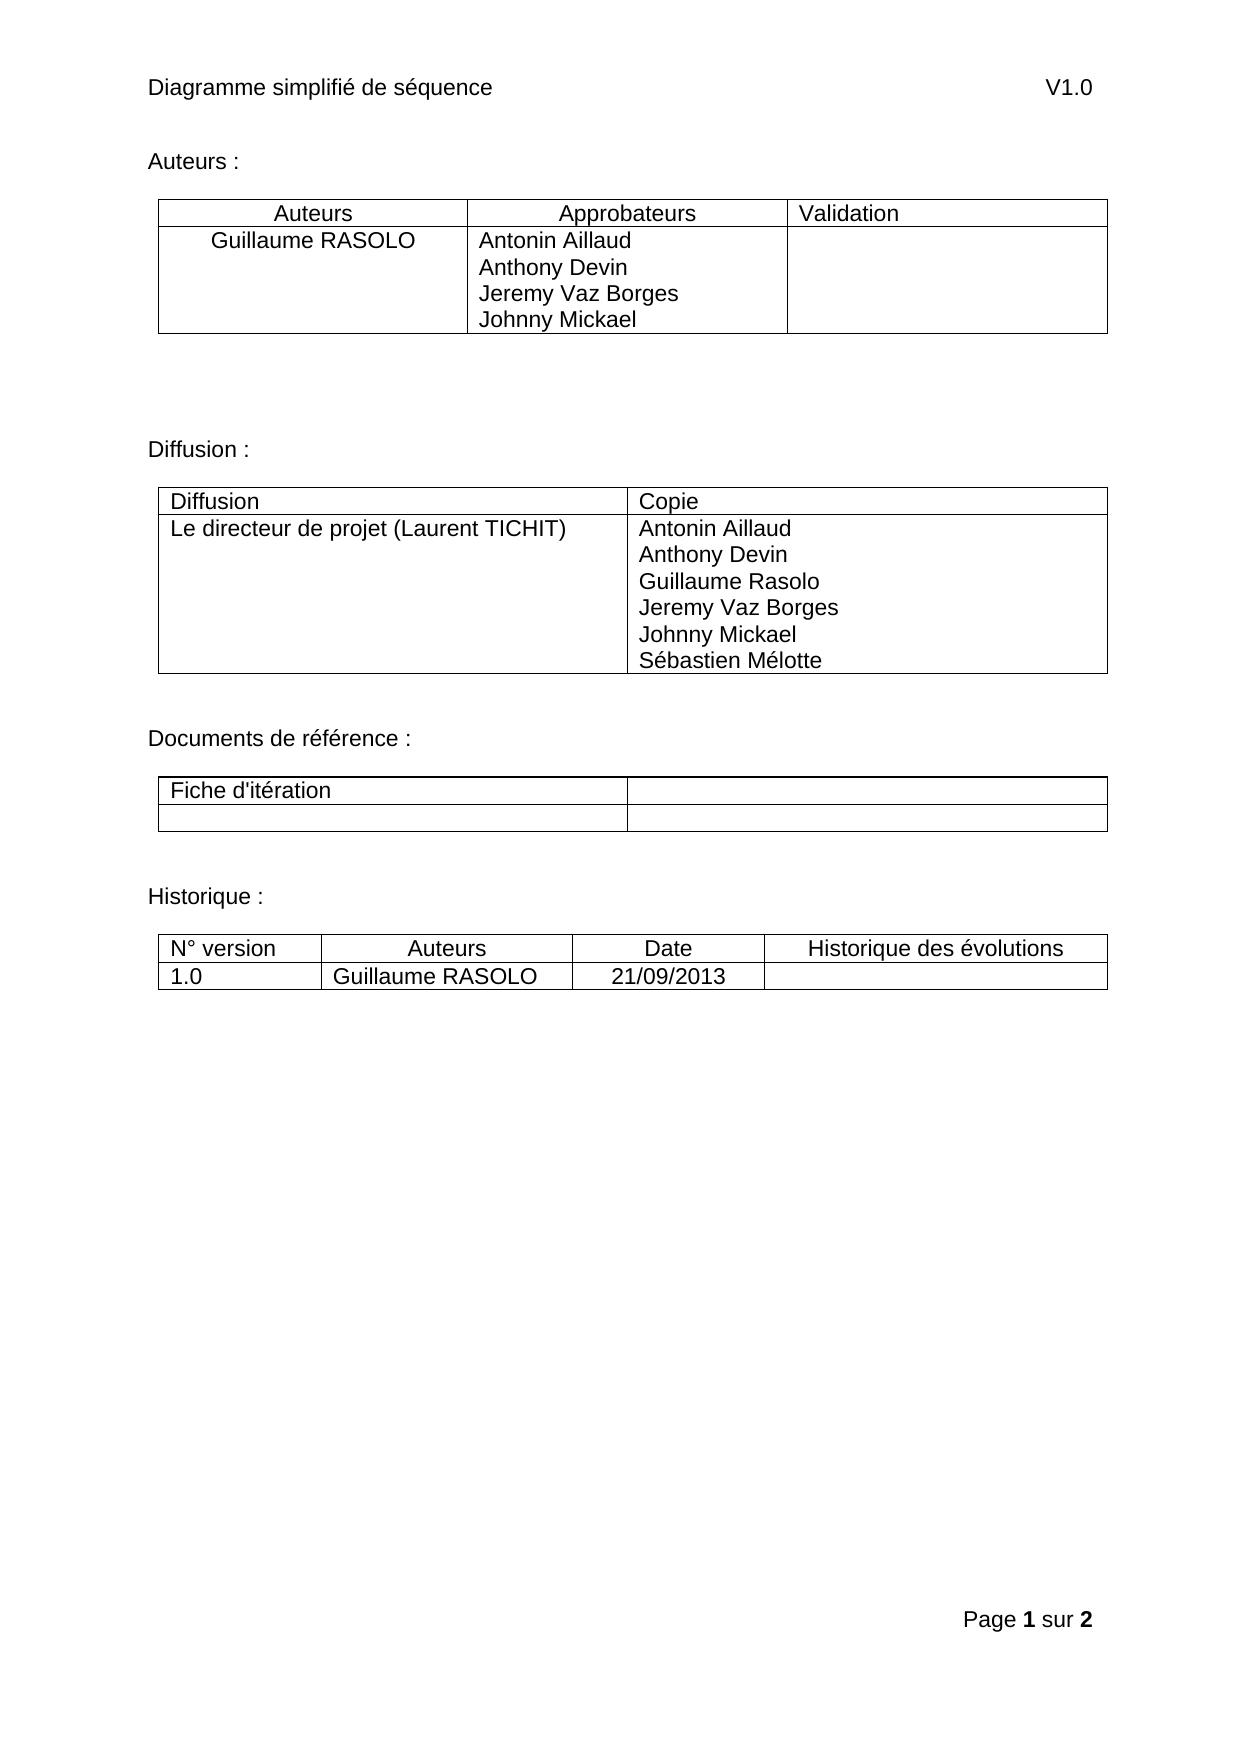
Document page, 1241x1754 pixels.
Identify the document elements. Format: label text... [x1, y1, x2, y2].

text Historique : [148, 883, 1093, 909]
table_cell 21/09/2013 [573, 963, 764, 989]
table_cell Antonin Aillaud Anthony Devin Jeremy Vaz Borges Johnny Mickael [468, 227, 787, 332]
text Diffusion : [148, 436, 1093, 462]
table_cell Guillaume RASOLO [159, 227, 467, 332]
table_header Approbateurs [468, 200, 787, 226]
table_header Historique des évolutions [765, 935, 1107, 962]
table_cell Le directeur de projet (Laurent TICHIT) [159, 515, 627, 673]
text Auteurs : [148, 148, 1093, 174]
table_cell [765, 963, 1107, 989]
table_header Auteurs [322, 935, 572, 962]
table_cell [159, 805, 627, 831]
table_header Diffusion [159, 488, 627, 514]
table_header Copie [628, 488, 1107, 514]
table_cell [628, 805, 1107, 831]
table_cell Antonin Aillaud Anthony Devin Guillaume Rasolo Jeremy Vaz Borges Johnny Mickael Sébastien Mélotte [628, 515, 1107, 673]
table_cell Guillaume RASOLO [322, 963, 572, 989]
table_header N° version [159, 935, 321, 962]
table_header Date [573, 935, 764, 962]
table_header Validation [788, 200, 1107, 226]
table_header [628, 778, 1107, 804]
table_cell [788, 227, 1107, 332]
table_cell 1.0 [159, 963, 321, 989]
text Documents de référence : [148, 725, 1093, 752]
table_header Auteurs [159, 200, 467, 226]
table_header Fiche d'itération [159, 778, 627, 804]
